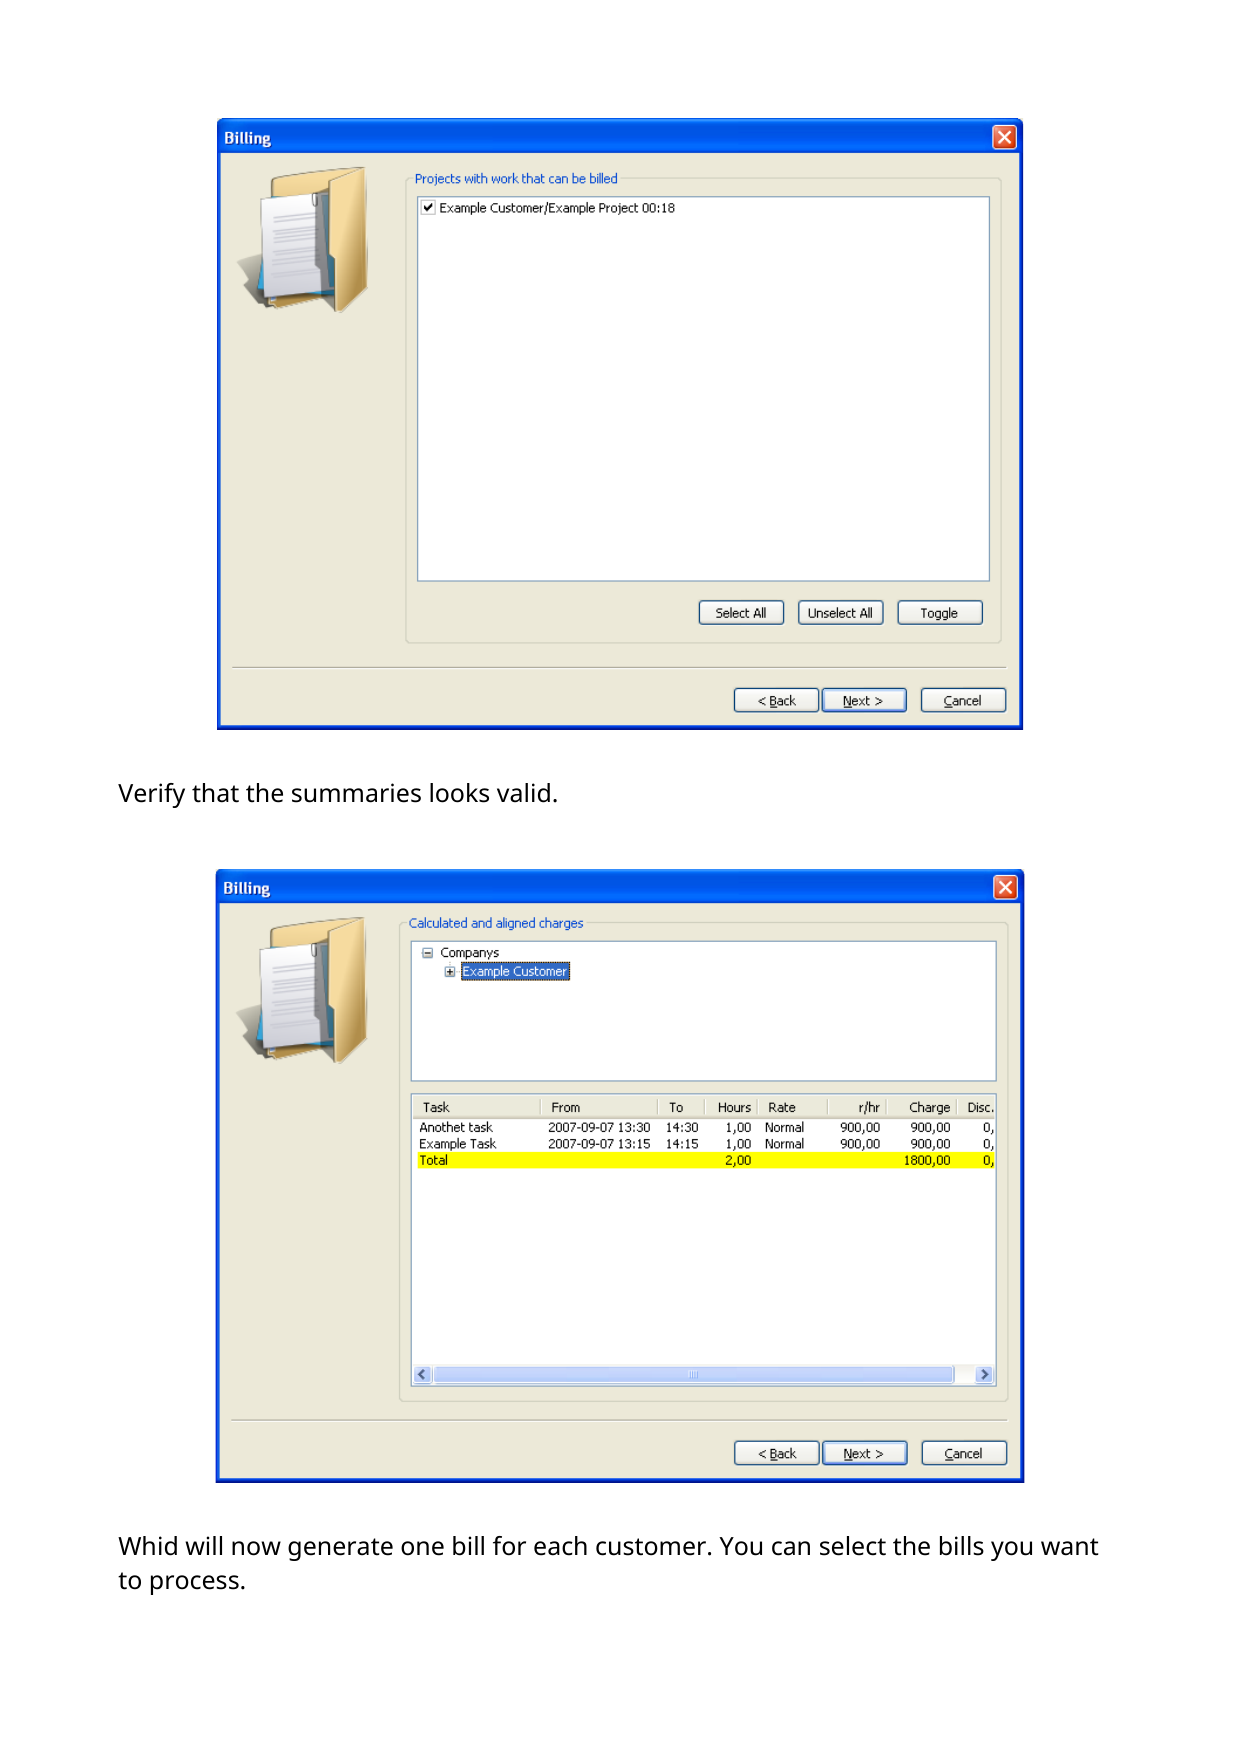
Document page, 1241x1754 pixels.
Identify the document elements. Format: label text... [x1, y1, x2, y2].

picture [217, 118, 1024, 730]
picture [215, 869, 1025, 1483]
text Verify that the summaries looks valid. [118, 776, 1122, 810]
text Whid will now generate one bill for each customer. You can select the bills you want to process. [118, 1529, 1122, 1597]
